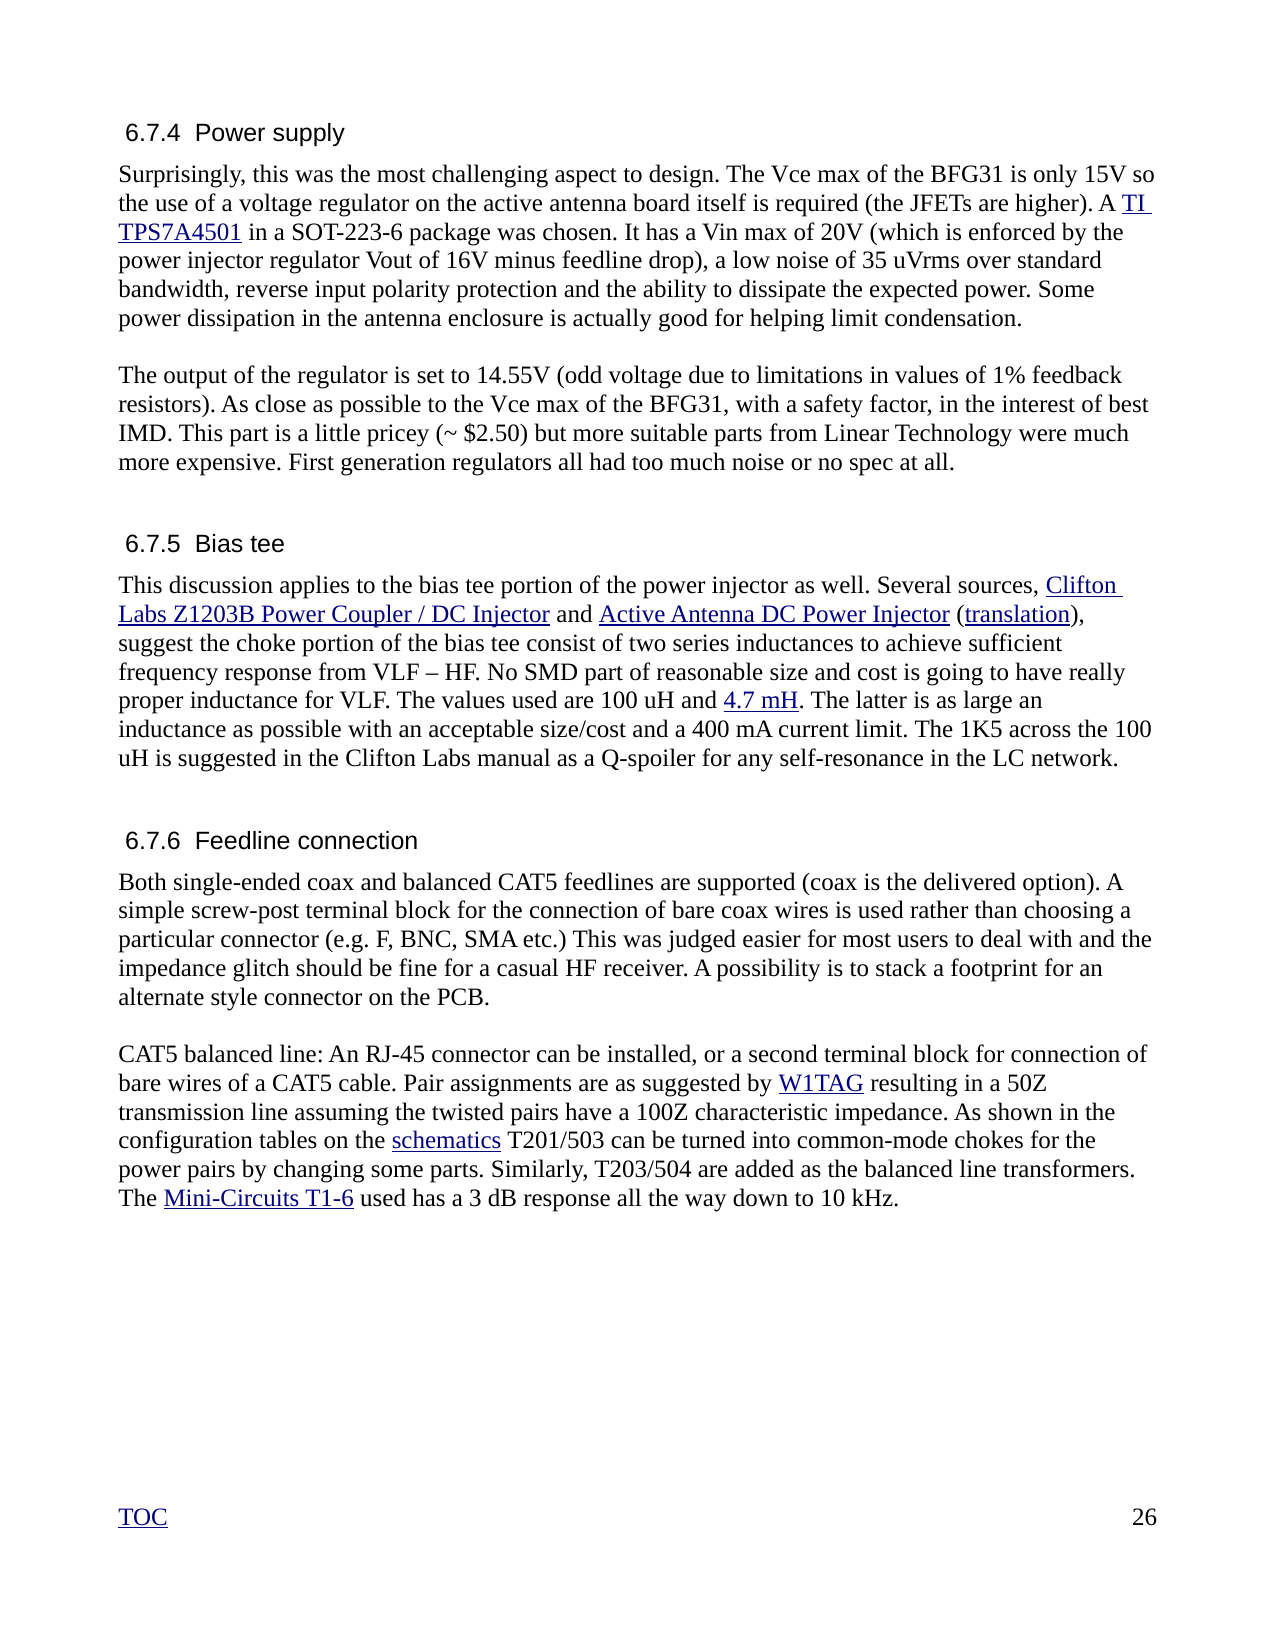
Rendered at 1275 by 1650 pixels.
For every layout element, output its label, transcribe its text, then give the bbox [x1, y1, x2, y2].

text The output of the regulator is set to 14.55V (odd voltage due to limitations in values of 1% feedback resistors). As close as possible to the Vce max of the BFG31, with a safety factor, in the interest of best IMD. This part is a little pricey (~ $2.50) but more suitable parts from Linear Technology were much more expensive. First generation regulators all had too much noise or no spec at all. [118, 361, 1157, 476]
text Both single-ended coax and balanced CAT5 feedlines are supported (coax is the delivered option). A simple screw-post terminal block for the connection of bare coax wires is used rather than choosing a particular connector (e.g. F, BNC, SMA etc.) This was judged easier for most users to deal with and the impedance glitch should be fine for a casual HF receiver. A possibility is to stack a footprint for an alternate style connector on the PCB. [118, 867, 1157, 1011]
subtitle Power supply [118, 118, 1157, 147]
subtitle Feedline connection [118, 826, 1157, 854]
subtitle Bias tee [118, 529, 1157, 558]
text CAT5 balanced line: An RJ-45 connector can be installed, or a second terminal block for connection of bare wires of a CAT5 cable. Pair assignments are as suggested by W1TAG resulting in a 50Z transmission line assuming the twisted pairs have a 100Z characteristic impedance. As shown in the configuration tables on the schematics T201/503 can be turned into common-mode chokes for the power pairs by changing some parts. Similarly, T203/504 are added as the balanced line transformers. The Mini-Circuits T1-6 used has a 3 dB response all the way down to 10 kHz. [118, 1039, 1157, 1212]
text Surprisingly, this was the most challenging aspect to design. The Vce max of the BFG31 is only 15V so the use of a voltage regulator on the active antenna board itself is required (the JFETs are higher). A TI TPS7A4501 in a SOT-223-6 package was chosen. It has a Vin max of 20V (which is enforced by the power injector regulator Vout of 16V minus feedline drop), a low noise of 35 uVrms over standard bandwidth, reverse input polarity protection and the ability to dissipate the expected power. Some power dissipation in the antenna enclosure is actually good for helping limit condensation. [118, 159, 1157, 332]
text This discussion applies to the bias tee portion of the power injector as well. Several sources, Clifton Labs Z1203B Power Coupler / DC Injector and Active Antenna DC Power Injector (translation), suggest the choke portion of the bias tee consist of two series inductances to achieve sufficient frequency response from VLF – HF. No SMD part of reasonable size and cost is going to have really proper inductance for VLF. The values used are 100 uH and 4.7 mH. The latter is as large an inductance as possible with an acceptable size/cost and a 400 mA current limit. The 1K5 across the 100 uH is suggested in the Clifton Labs manual as a Q-spoiler for any self-resonance in the LC network. [118, 571, 1157, 772]
